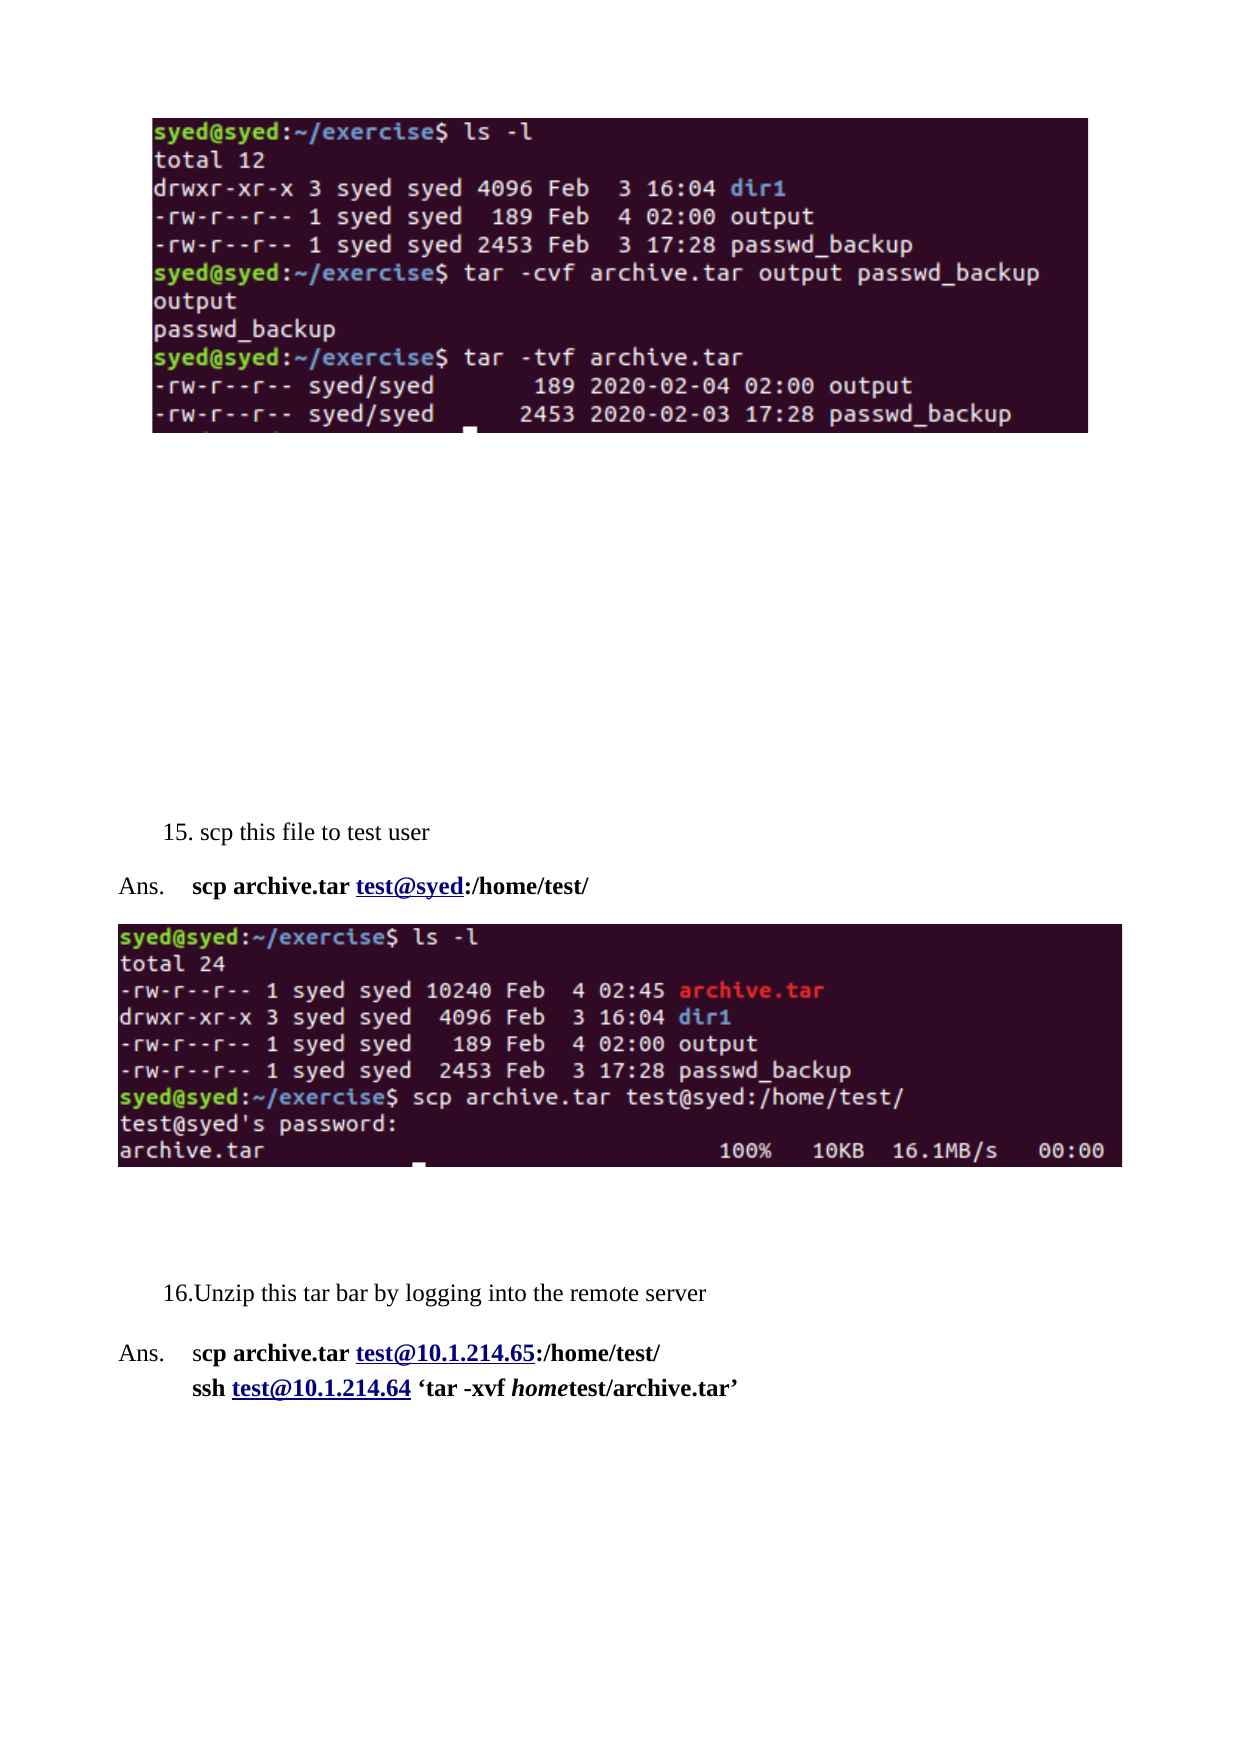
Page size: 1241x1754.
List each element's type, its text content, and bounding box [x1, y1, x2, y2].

picture [118, 924, 1123, 1167]
list Unzip this tar bar by logging into the remote server [162, 1278, 1122, 1307]
text ssh test@10.1.214.64 ‘tar -xvf hometest/archive.tar’ [118, 1373, 1122, 1402]
text Ans. scp archive.tar test@syed:/home/test/ [118, 871, 1122, 899]
list scp this file to test user [162, 817, 1122, 846]
text Ans. scp archive.tar test@10.1.214.65:/home/test/ [118, 1338, 1122, 1366]
picture [152, 118, 1089, 433]
